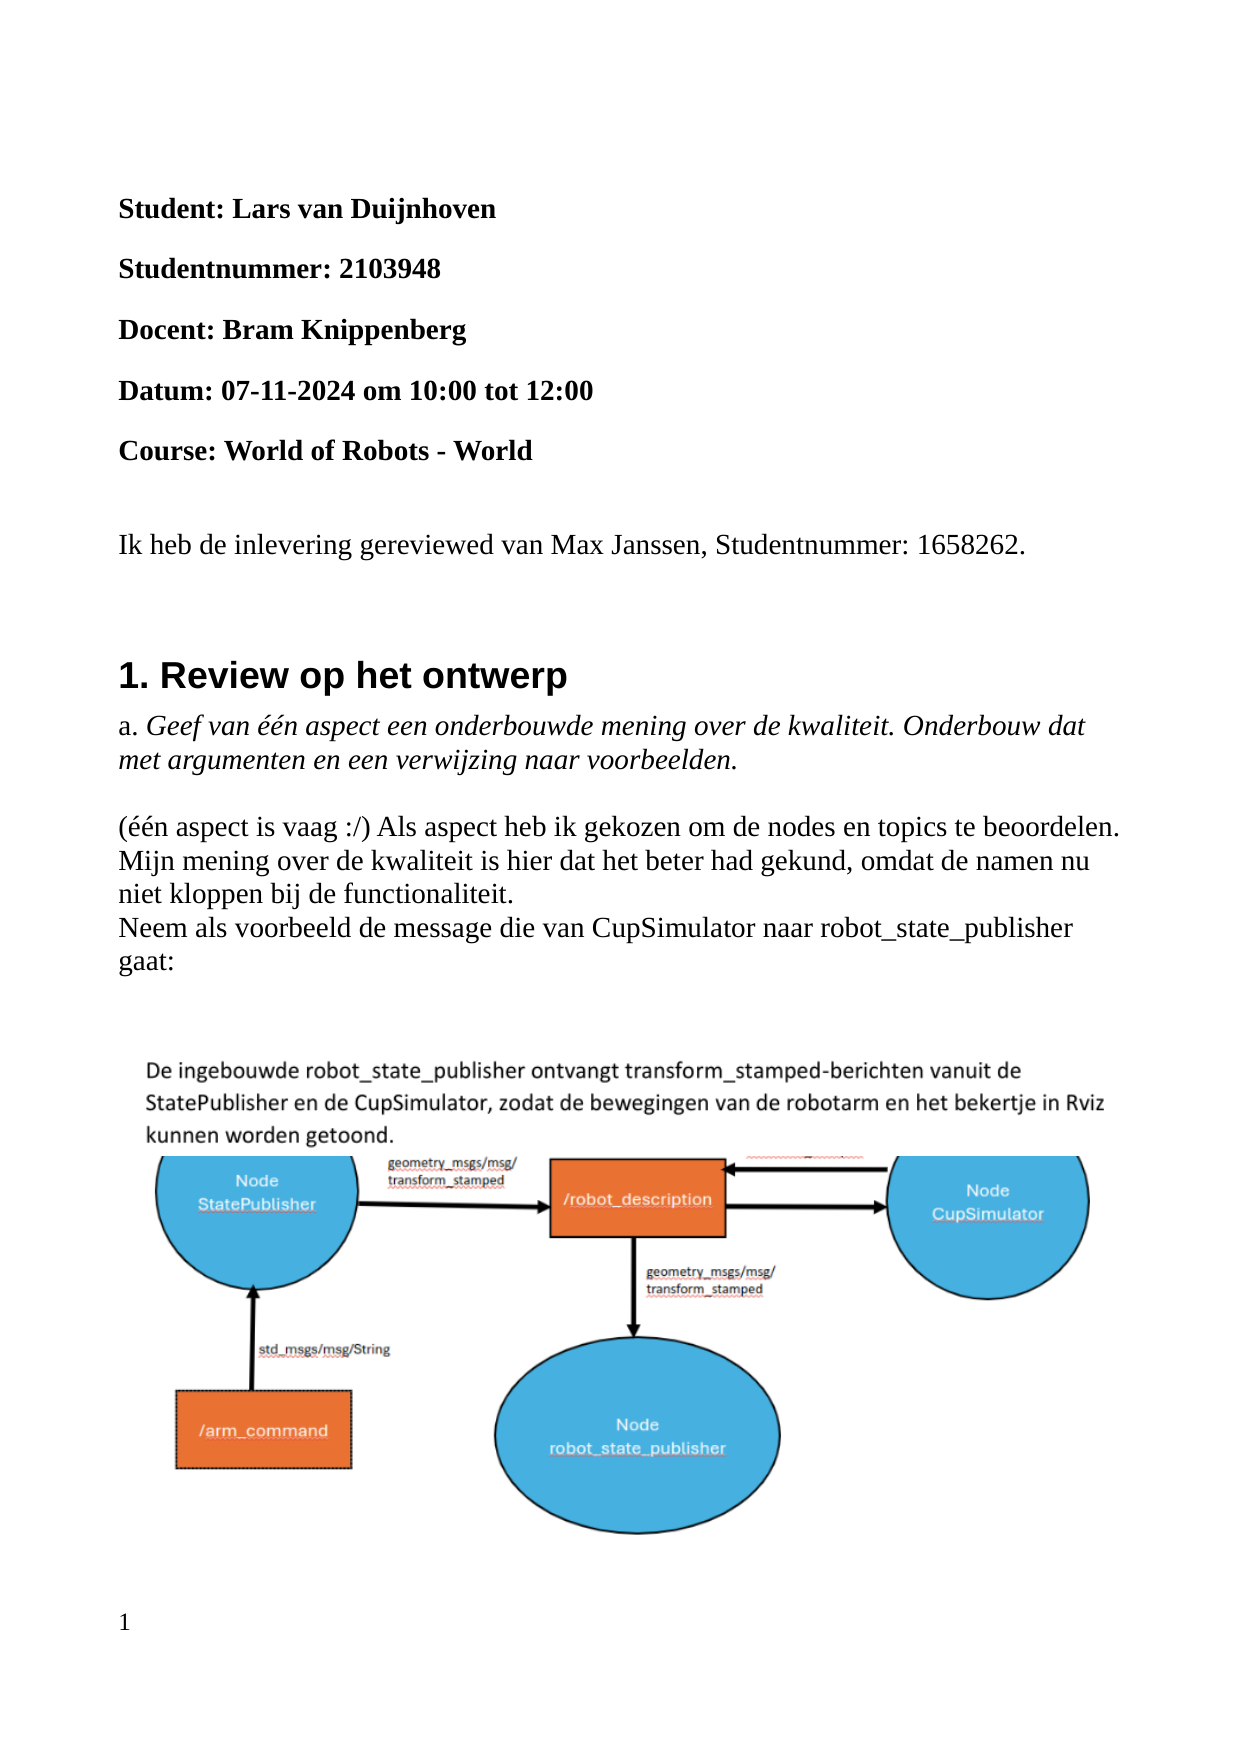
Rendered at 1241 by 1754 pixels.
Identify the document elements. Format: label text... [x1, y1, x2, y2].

subtitle Datum: 07-11-2024 om 10:00 tot 12:00 [118, 373, 1122, 406]
subtitle Docent: Bram Knippenberg [118, 312, 1122, 346]
text a. Geef van één aspect een onderbouwde mening over de kwaliteit. Onderbouw dat met argumenten en een verwijzing naar voorbeelden. [118, 708, 1122, 776]
subtitle Student: Lars van Duijnhoven [118, 191, 1122, 224]
subtitle Course: World of Robots - World [118, 433, 1122, 467]
text Ik heb de inlevering gereviewed van Max Janssen, Studentnummer: 1658262. [118, 527, 1122, 561]
subtitle Studentnummer: 2103948 [118, 252, 1122, 285]
subtitle 1. Review op het ontwerp [118, 653, 1122, 696]
text (één aspect is vaag :/) Als aspect heb ik gekozen om de nodes en topics te beoordelen. Mijn mening over de kwaliteit is hier dat het beter had gekund, omdat de namen nu niet kloppen bij de functionaliteit. Neem als voorbeeld de message die van CupSimulator naar robot_state_publisher gaat: [118, 809, 1122, 977]
picture [108, 1043, 1123, 1551]
